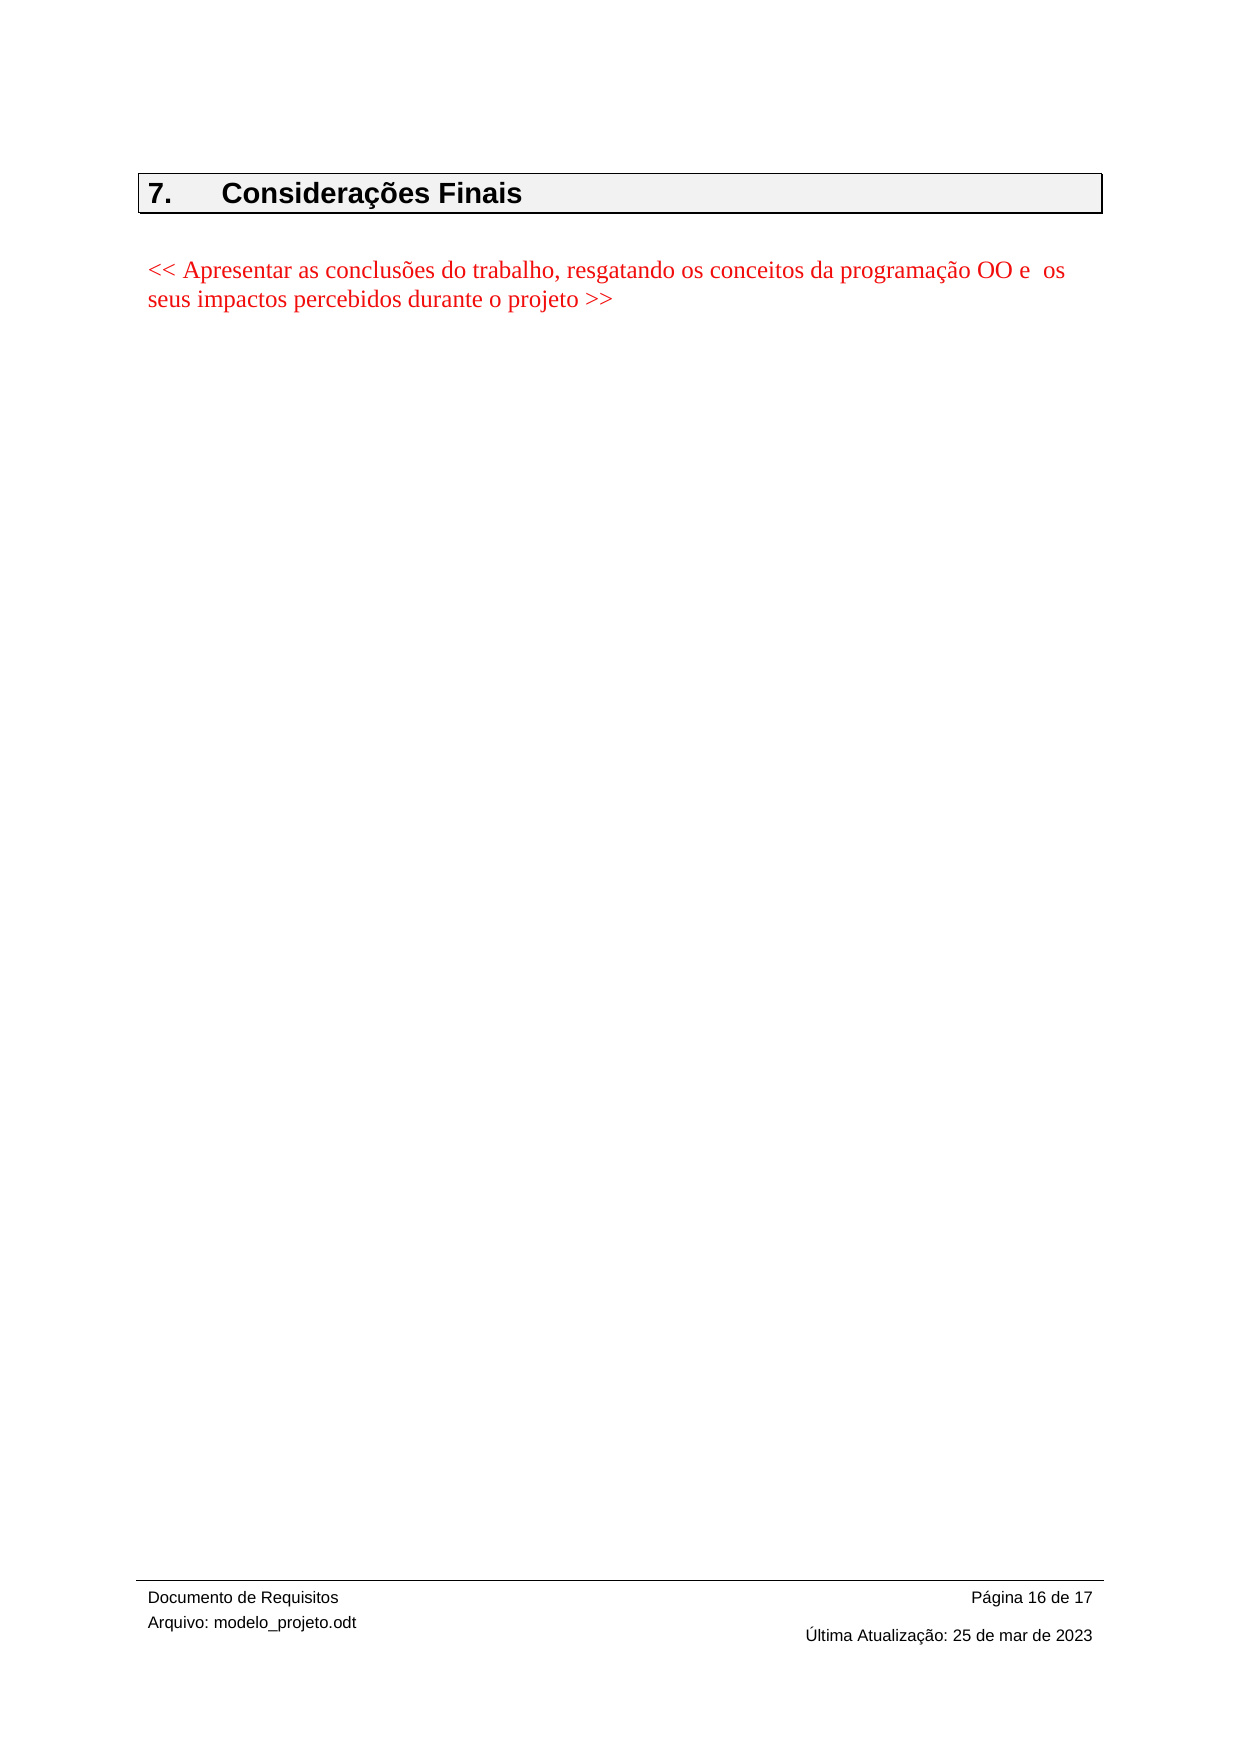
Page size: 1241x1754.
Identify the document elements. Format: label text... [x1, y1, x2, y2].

text << Apresentar as conclusões do trabalho, resgatando os conceitos da programação OO e os seus impactos percebidos durante o projeto >> [148, 255, 1092, 313]
subtitle Considerações Finais [139, 174, 1101, 212]
